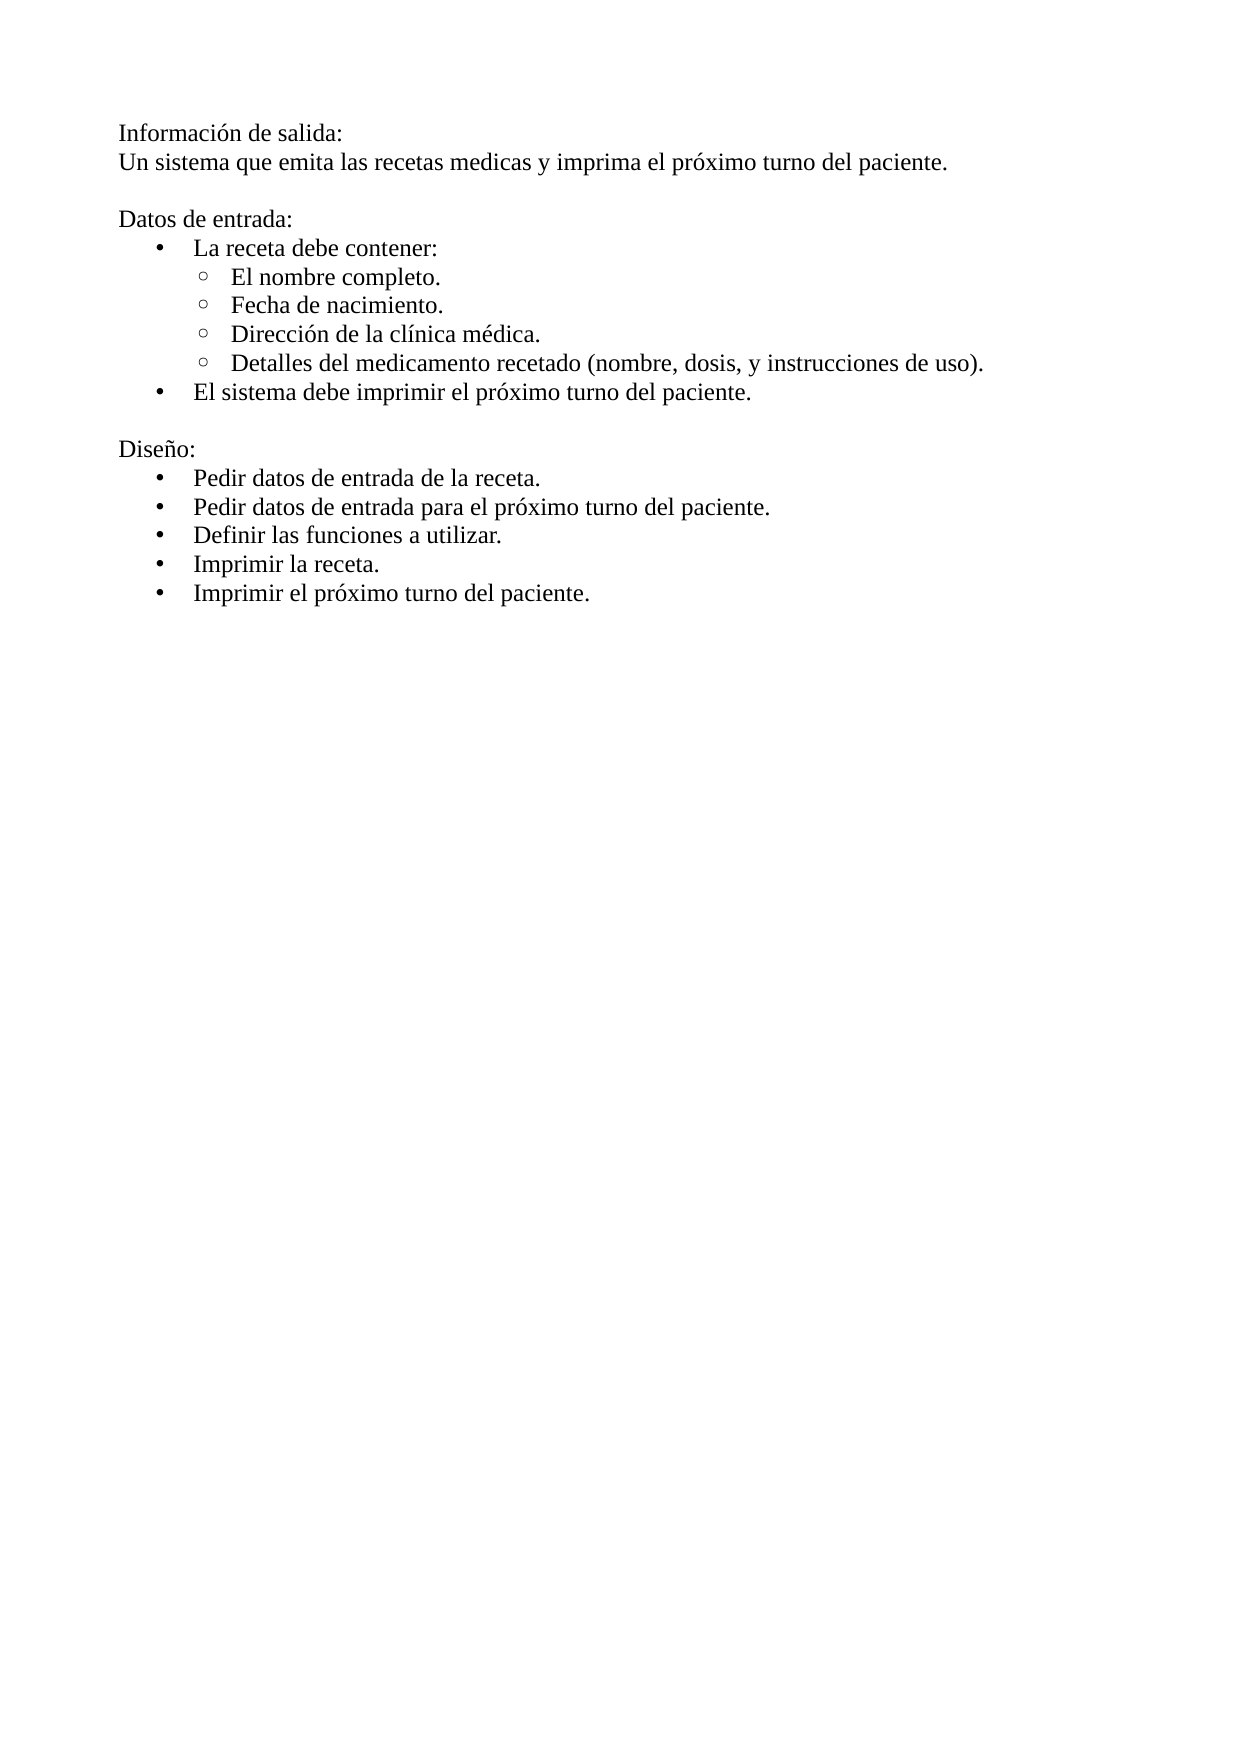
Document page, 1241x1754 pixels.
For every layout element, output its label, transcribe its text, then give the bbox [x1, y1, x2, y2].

list Imprimir el próximo turno del paciente. [156, 578, 1122, 607]
text Información de salida: [118, 118, 1122, 147]
list Dirección de la clínica médica. [193, 319, 1122, 348]
list Fecha de nacimiento. [193, 291, 1122, 319]
list Imprimir la receta. [156, 549, 1122, 578]
text Diseño: [118, 434, 1122, 463]
list La receta debe contener: [156, 233, 1122, 262]
list El sistema debe imprimir el próximo turno del paciente. [156, 377, 1122, 406]
list Pedir datos de entrada de la receta. [156, 463, 1122, 492]
text Datos de entrada: [118, 204, 1122, 233]
list El nombre completo. [193, 262, 1122, 291]
list Pedir datos de entrada para el próximo turno del paciente. [156, 492, 1122, 521]
list Detalles del medicamento recetado (nombre, dosis, y instrucciones de uso). [193, 348, 1122, 377]
list Definir las funciones a utilizar. [156, 521, 1122, 549]
text Un sistema que emita las recetas medicas y imprima el próximo turno del paciente. [118, 147, 1122, 176]
